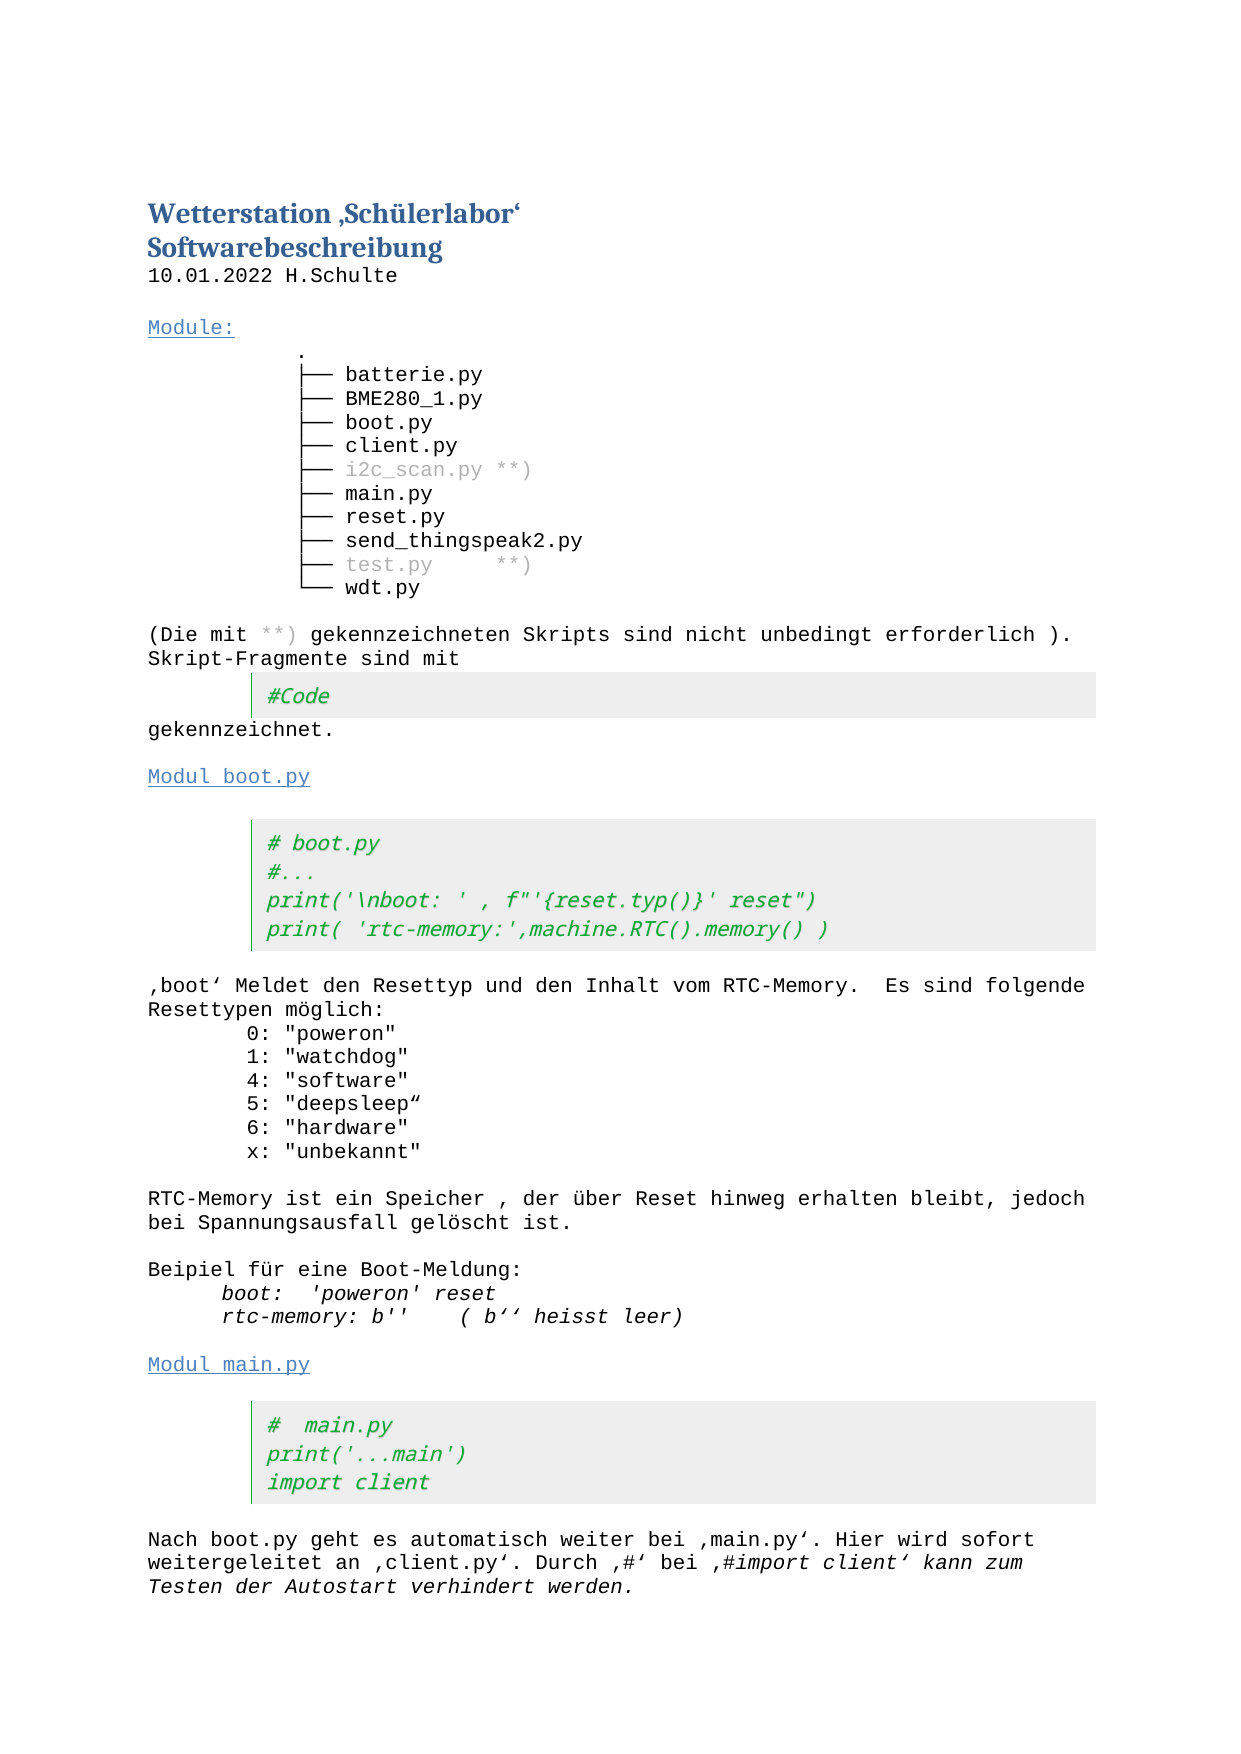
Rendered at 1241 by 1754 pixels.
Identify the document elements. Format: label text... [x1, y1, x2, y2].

text ├── i2c_scan.py **) [295, 459, 1093, 483]
text print('\nboot: ' , f"'{reset.typ()}' reset") [252, 885, 1096, 914]
text ├── send_thingspeak2.py [302, 530, 1093, 553]
subtitle Module: [148, 317, 1093, 341]
text #... [252, 857, 1096, 885]
text . [295, 341, 1093, 364]
text ‚boot‘ Meldet den Resettyp und den Inhalt vom RTC-Memory. Es sind folgende Resettypen möglich: [148, 975, 1093, 1022]
text print('...main') [252, 1439, 1096, 1467]
text x: "unbekannt" [221, 1141, 1093, 1164]
text ├── test.py **) [295, 553, 1093, 577]
text 6: "hardware" [221, 1117, 1093, 1141]
text └── wdt.py [295, 577, 1093, 601]
text RTC-Memory ist ein Speicher , der über Reset hinweg erhalten bleibt, jedoch bei Spannungsausfall gelöscht ist. [148, 1188, 1093, 1235]
text rtc-memory: b'' ( b‘‘ heisst leer) [221, 1306, 1093, 1330]
text Nach boot.py geht es automatisch weiter bei ‚main.py‘. Hier wird sofort weitergeleitet an ‚client.py‘. Durch ‚#‘ bei ‚#import client‘ kann zum Testen der Autostart verhindert werden. [148, 1529, 1093, 1600]
text Skript-Fragmente sind mit [148, 648, 1093, 672]
text print( 'rtc-memory:',machine.RTC().memory() ) [252, 914, 1096, 951]
text ├── batterie.py [295, 364, 1093, 388]
text 0: "poweron" [221, 1022, 1093, 1046]
text # boot.py [251, 819, 1096, 857]
subtitle Modul boot.py [148, 766, 1093, 790]
text import client [252, 1467, 1096, 1504]
text #Code [251, 672, 1096, 718]
text 5: "deepsleep“ [221, 1093, 1093, 1117]
text ├── reset.py [295, 506, 1093, 530]
text 10.01.2022 H.Schulte [148, 265, 1093, 288]
text gekennzeichnet. [148, 719, 1093, 743]
text 1: "watchdog" [221, 1046, 1093, 1070]
text 4: "software" [221, 1070, 1093, 1093]
text boot: 'poweron' reset [221, 1283, 1093, 1306]
text # main.py [252, 1401, 1096, 1439]
text ├── main.py [302, 483, 1093, 506]
subtitle Wetterstation ‚Schülerlabor‘ Softwarebeschreibung [148, 198, 1093, 265]
subtitle Modul main.py [148, 1353, 1093, 1377]
text ├── boot.py [302, 412, 1093, 435]
text (Die mit **) gekennzeichneten Skripts sind nicht unbedingt erforderlich ). [148, 624, 1093, 648]
text ├── BME280_1.py [295, 388, 1093, 412]
text Beipiel für eine Boot-Meldung: [148, 1259, 1093, 1283]
text ├── client.py [295, 435, 1093, 459]
